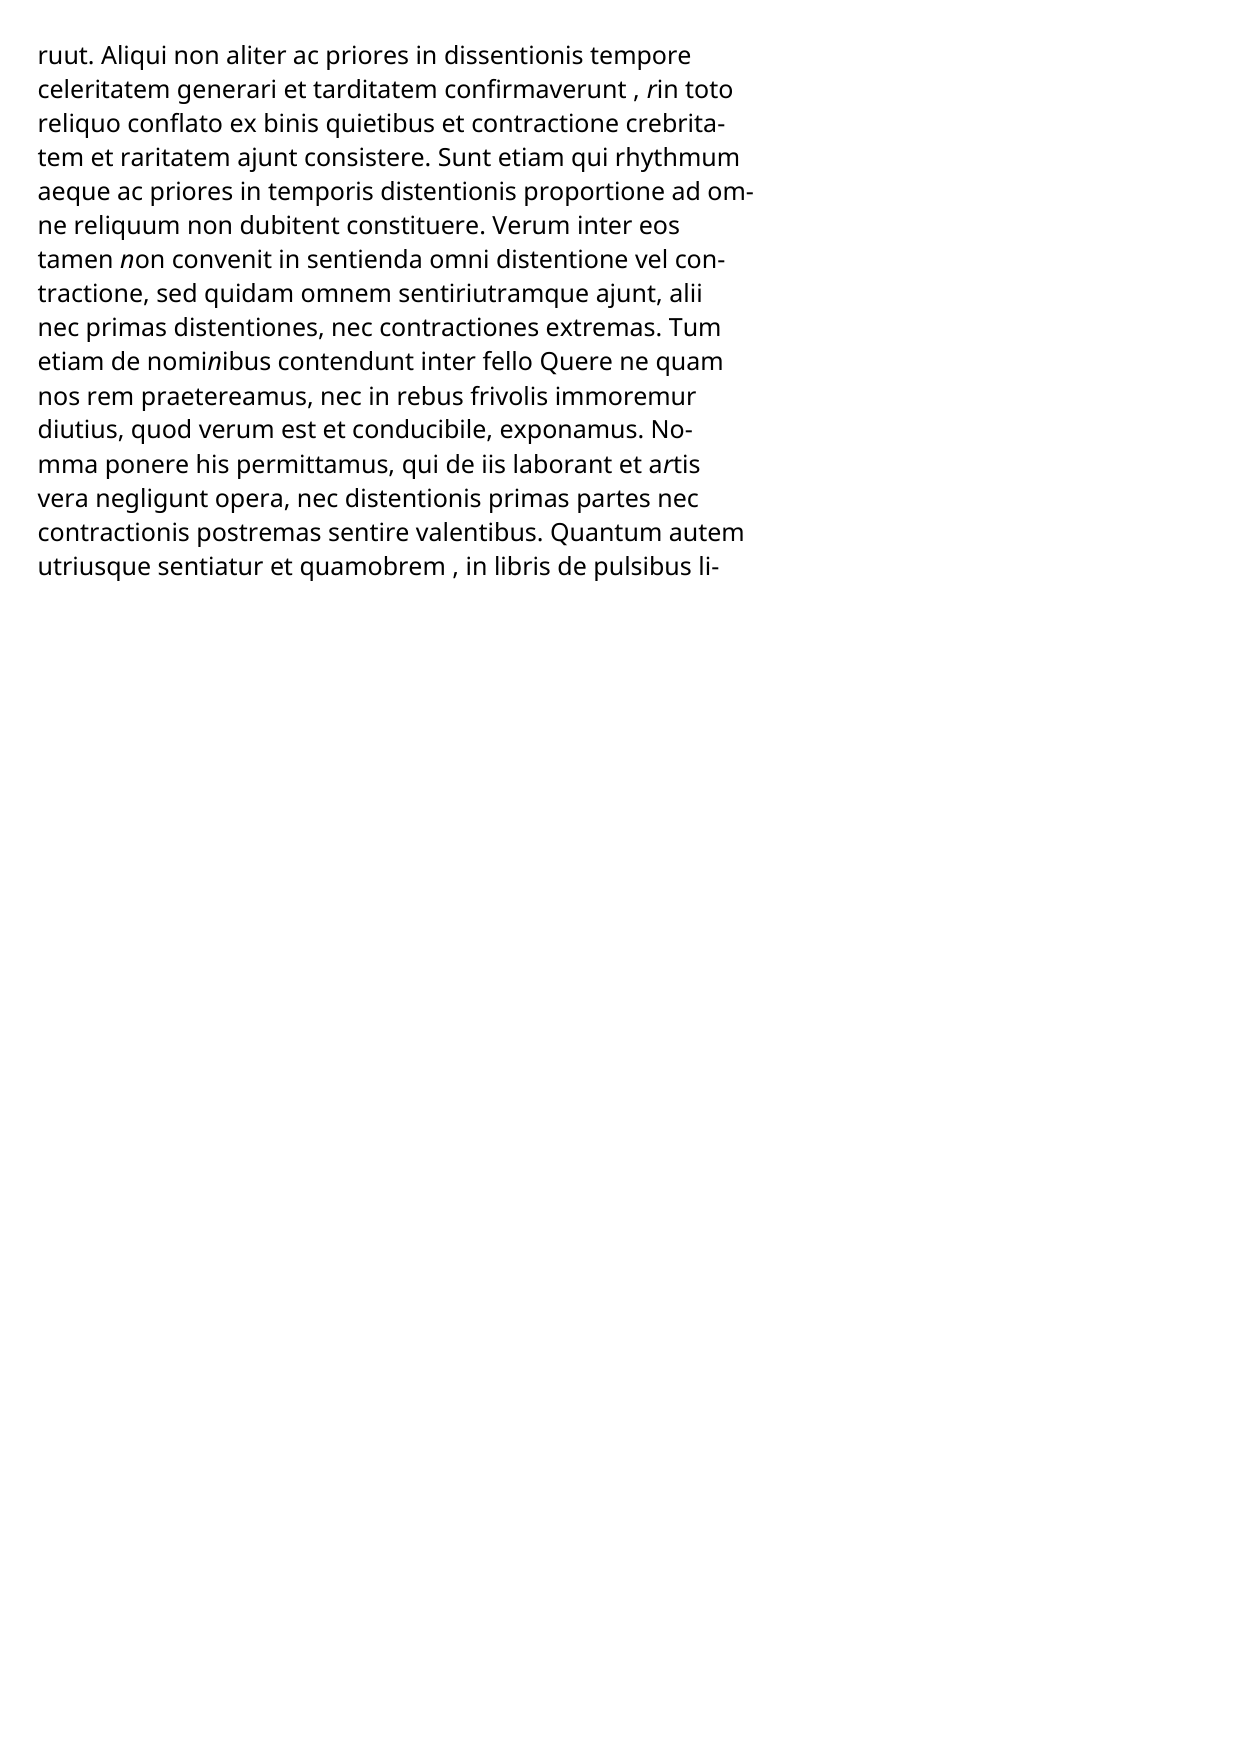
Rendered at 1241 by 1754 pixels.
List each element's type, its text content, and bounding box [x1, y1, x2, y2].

text ruut. Aliqui non aliter ac priores in dissentionis tempore celeritatem generari et tarditatem confirmaverunt , rin toto reliquo conflato ex binis quietibus et contractione crebrita- tem et raritatem ajunt consistere. Sunt etiam qui rhythmum aeque ac priores in temporis distentionis proportione ad om- ne reliquum non dubitent constituere. Verum inter eos tamen non convenit in sentienda omni distentione vel con- tractione, sed quidam omnem sentiriutramque ajunt, alii nec primas distentiones, nec contractiones extremas. Tum etiam de nominibus contendunt inter fello Quere ne quam nos rem praetereamus, nec in rebus frivolis immoremur diutius, quod verum est et conducibile, exponamus. No- mma ponere his permittamus, qui de iis laborant et artis vera negligunt opera, nec distentionis primas partes nec contractionis postremas sentire valentibus. Quantum autem utriusque sentiatur et quamobrem , in libris de pulsibus li- [37, 37, 1203, 582]
